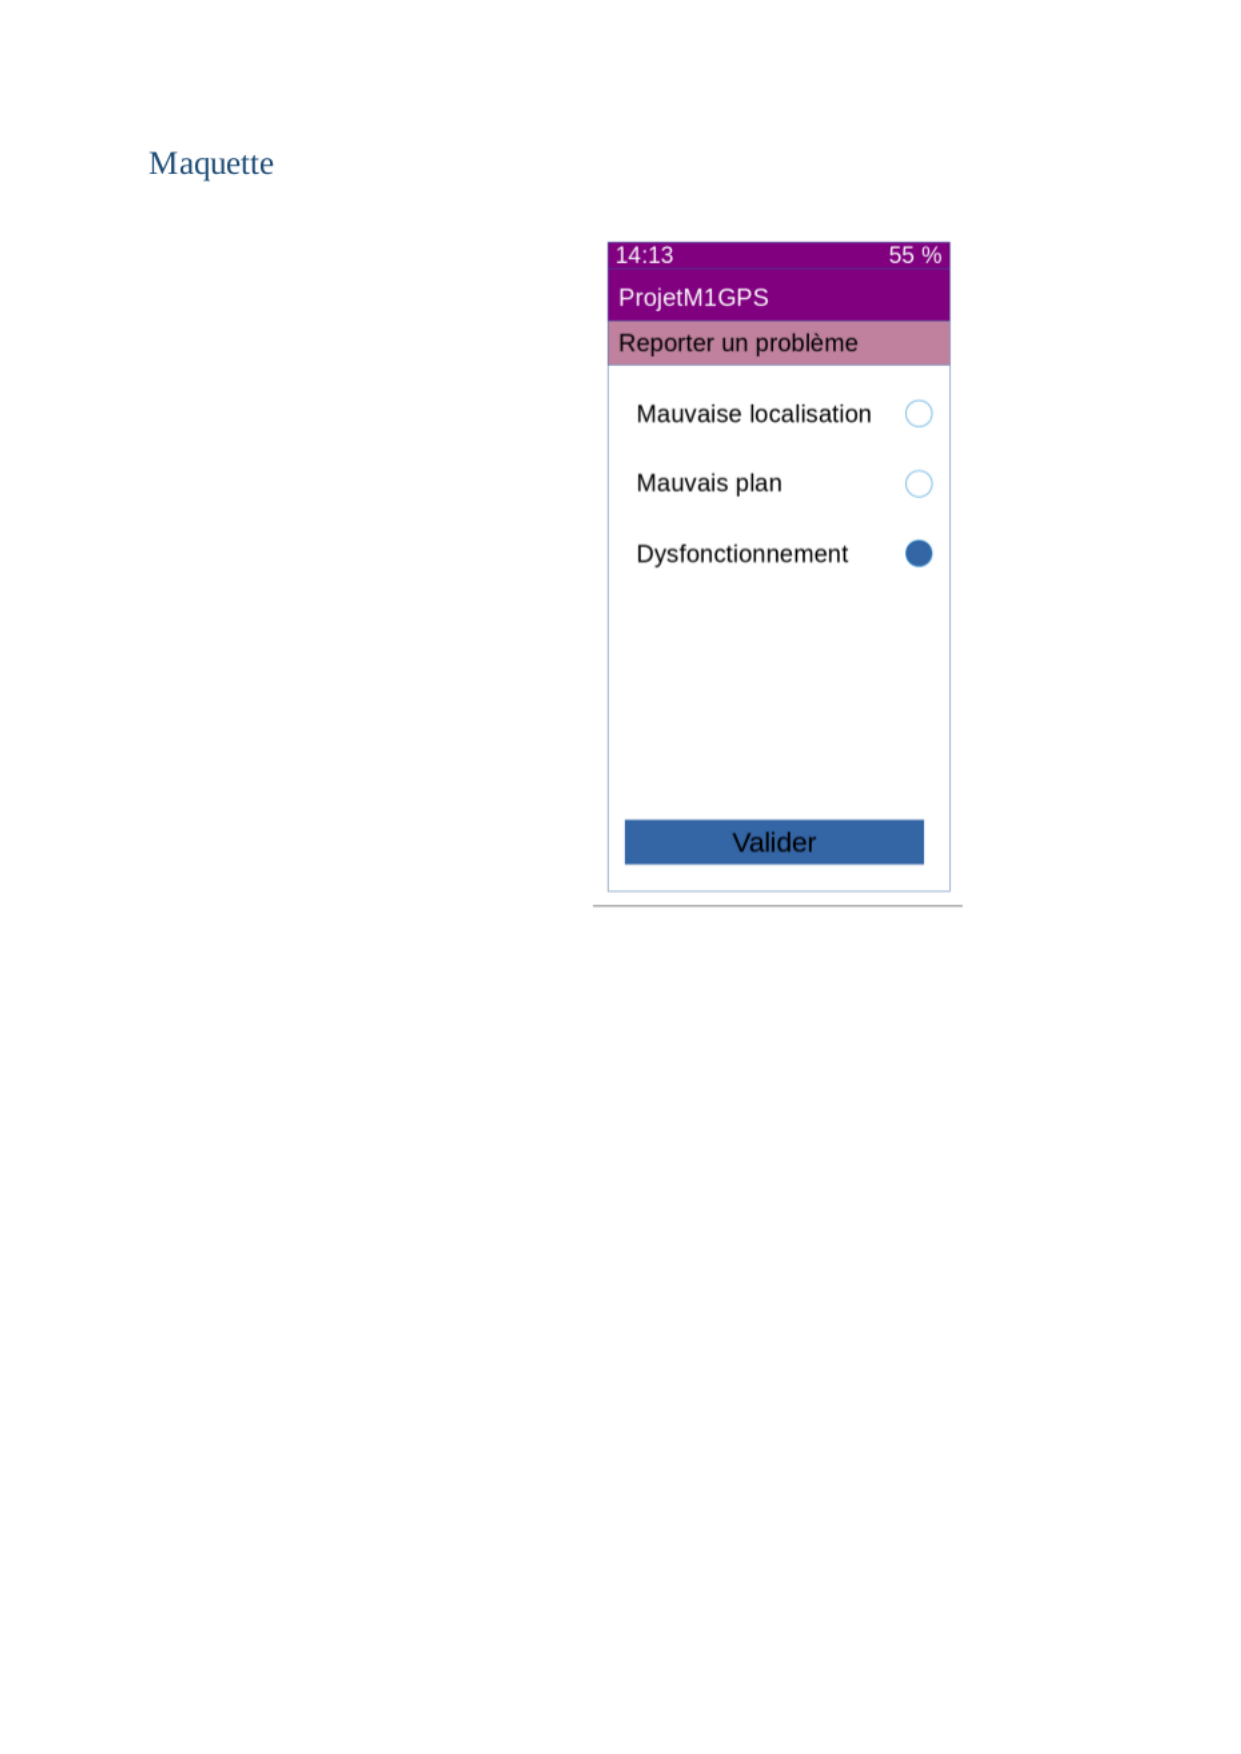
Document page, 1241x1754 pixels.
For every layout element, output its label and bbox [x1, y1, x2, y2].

picture [118, 118, 1123, 965]
